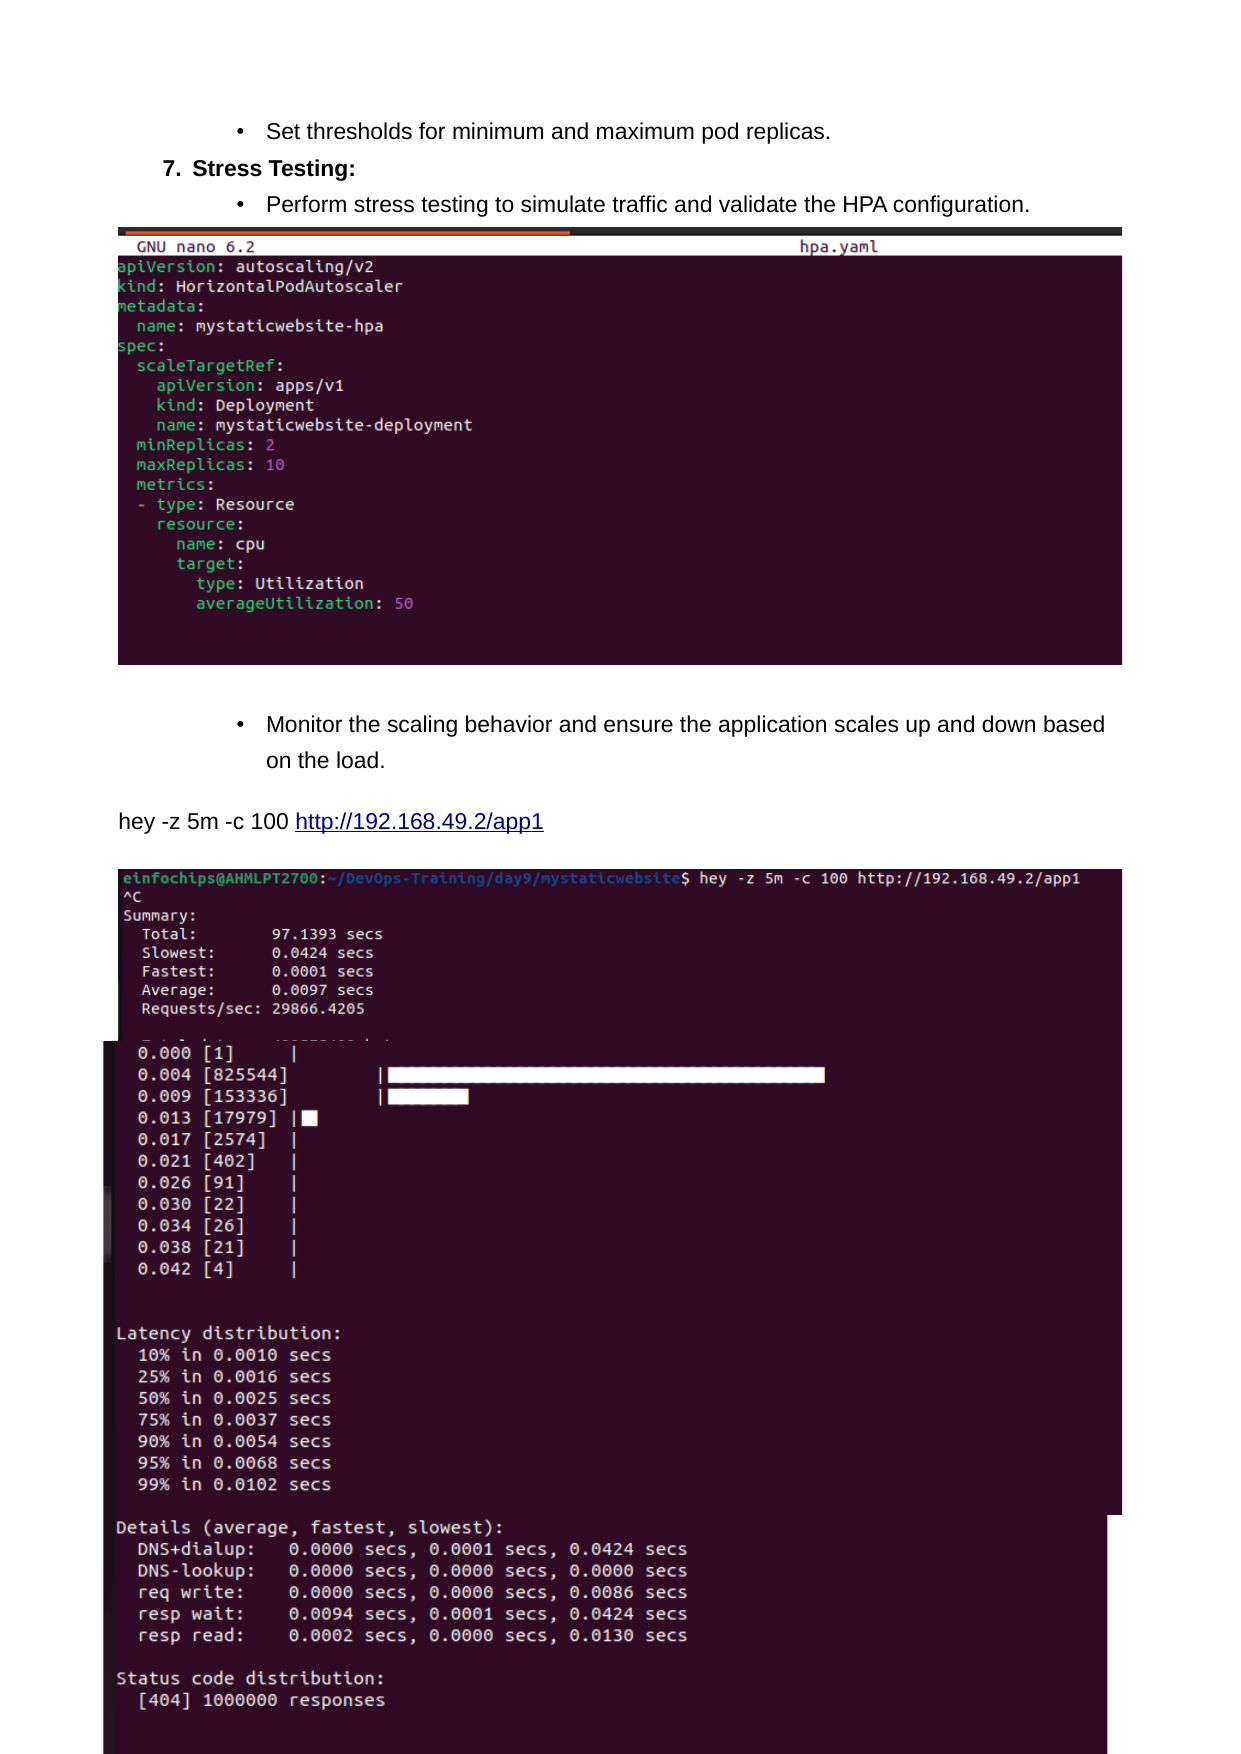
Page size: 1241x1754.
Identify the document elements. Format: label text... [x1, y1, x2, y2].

picture [118, 227, 1123, 665]
text hey -z 5m -c 100 http://192.168.49.2/app1 [118, 808, 1122, 835]
list Monitor the scaling behavior and ensure the application scales up and down based on the load. [236, 711, 1122, 773]
list Stress Testing: [162, 154, 1122, 181]
list Perform stress testing to simulate traffic and validate the HPA configuration. [236, 191, 1122, 217]
picture [103, 869, 1123, 1754]
list Set thresholds for minimum and maximum pod replicas. [236, 118, 1122, 144]
